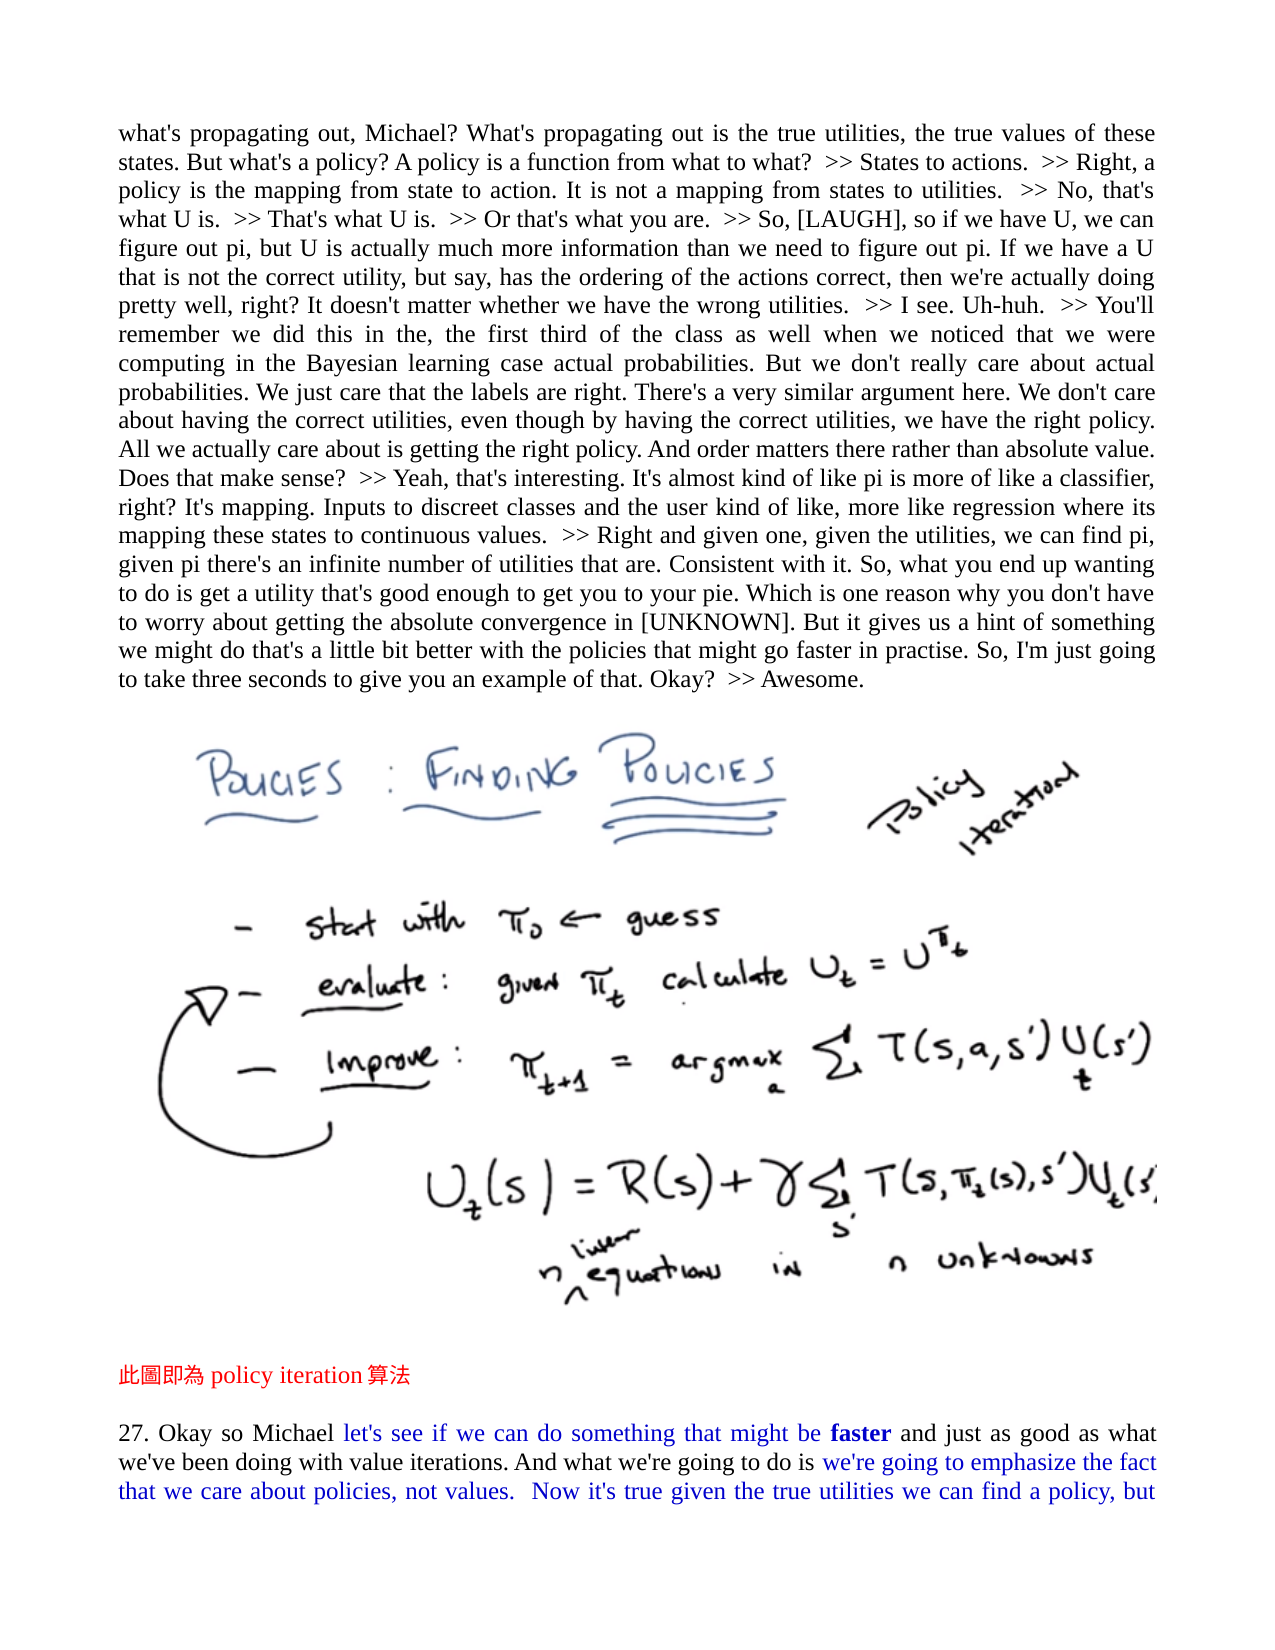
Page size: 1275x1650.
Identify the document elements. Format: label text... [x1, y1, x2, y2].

picture [118, 721, 1157, 1330]
text what's propagating out, Michael? What's propagating out is the true utilities, the true values of these states. But what's a policy? A policy is a function from what to what? >> States to actions. >> Right, a policy is the mapping from state to action. It is not a mapping from states to utilities. >> No, that's what U is. >> That's what U is. >> Or that's what you are. >> So, [LAUGH], so if we have U, we can figure out pi, but U is actually much more information than we need to figure out pi. If we have a U that is not the correct utility, but say, has the ordering of the actions correct, then we're actually doing pretty well, right? It doesn't matter whether we have the wrong utilities. >> I see. Uh-huh. >> You'll remember we did this in the, the first third of the class as well when we noticed that we were computing in the Bayesian learning case actual probabilities. But we don't really care about actual probabilities. We just care that the labels are right. There's a very similar argument here. We don't care about having the correct utilities, even though by having the correct utilities, we have the right policy. All we actually care about is getting the right policy. And order matters there rather than absolute value. Does that make sense? >> Yeah, that's interesting. It's almost kind of like pi is more of like a classifier, right? It's mapping. Inputs to discreet classes and the user kind of like, more like regression where its mapping these states to continuous values. >> Right and given one, given the utilities, we can find pi, given pi there's an infinite number of utilities that are. Consistent with it. So, what you end up wanting to do is get a utility that's good enough to get you to your pie. Which is one reason why you don't have to worry about getting the absolute convergence in [UNKNOWN]. But it gives us a hint of something we might do that's a little bit better with the policies that might go faster in practise. So, I'm just going to take three seconds to give you an example of that. Okay? >> Awesome. [118, 118, 1157, 693]
text 27. Okay so Michael let's see if we can do something that might be faster and just as good as what we've been doing with value iterations. And what we're going to do is we're going to emphasize the fact that we care about policies, not values. Now it's true given the true utilities we can find a policy, but [118, 1418, 1157, 1504]
text 此圖即為 policy iteration算法 [118, 1358, 1157, 1389]
